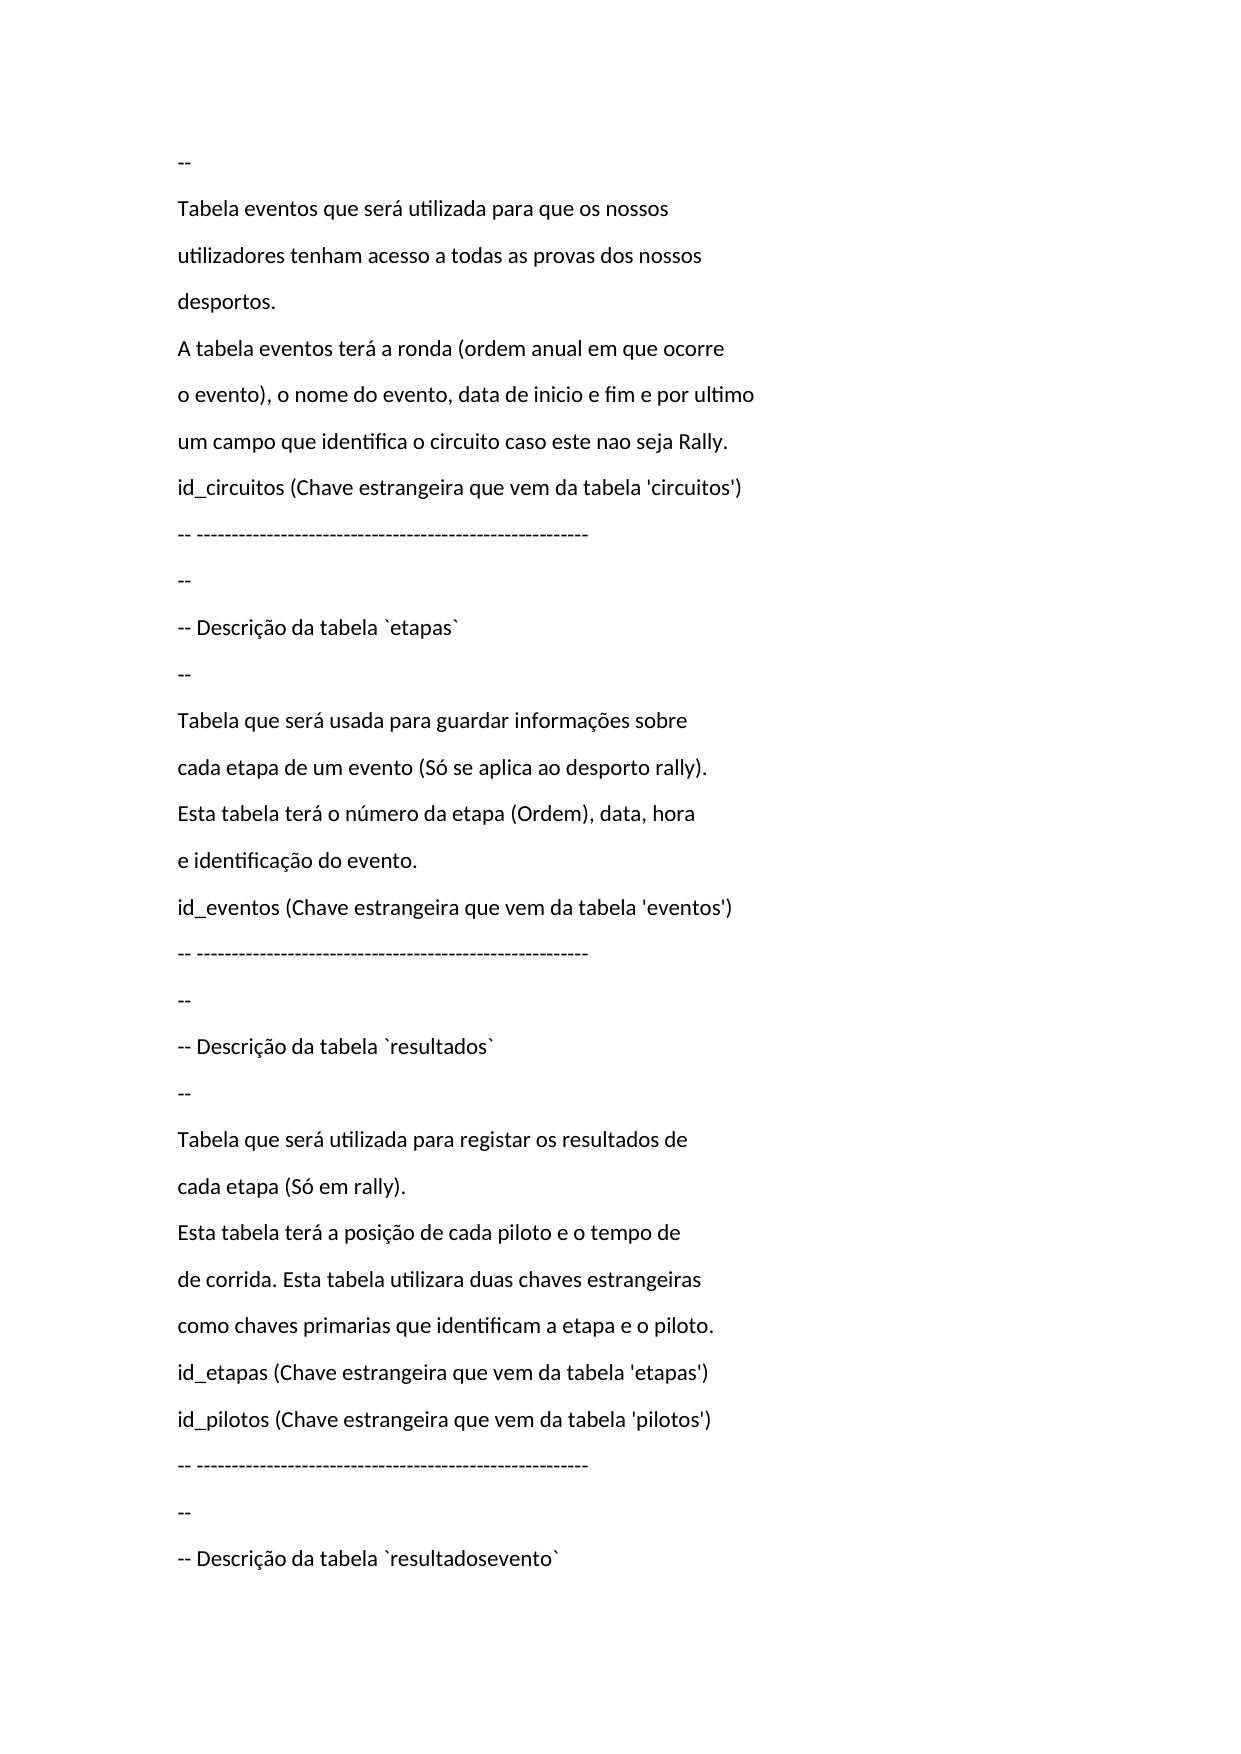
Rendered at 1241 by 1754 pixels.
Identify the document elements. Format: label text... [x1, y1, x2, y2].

text id_eventos (Chave estrangeira que vem da tabela 'eventos') [177, 893, 1063, 921]
text Tabela que será utilizada para registar os resultados de [177, 1125, 1063, 1153]
text A tabela eventos terá a ronda (ordem anual em que ocorre [177, 334, 1063, 362]
text id_pilotos (Chave estrangeira que vem da tabela 'pilotos') [177, 1405, 1063, 1433]
text -- [177, 148, 1063, 176]
text um campo que identifica o circuito caso este nao seja Rally. [177, 427, 1063, 455]
text Tabela que será usada para guardar informações sobre [177, 706, 1063, 734]
text o evento), o nome do evento, data de inicio e fim e por ultimo [177, 380, 1063, 408]
text -- Descrição da tabela `resultados` [177, 1032, 1063, 1060]
text -- [177, 660, 1063, 688]
text Tabela eventos que será utilizada para que os nossos [177, 194, 1063, 222]
text -- -------------------------------------------------------- [177, 520, 1063, 548]
text cada etapa (Só em rally). [177, 1172, 1063, 1200]
text como chaves primarias que identificam a etapa e o piloto. [177, 1312, 1063, 1340]
text cada etapa de um evento (Só se aplica ao desporto rally). [177, 753, 1063, 781]
text -- Descrição da tabela `resultadosevento` [177, 1544, 1063, 1572]
text -- [177, 1498, 1063, 1526]
text -- [177, 567, 1063, 595]
text -- -------------------------------------------------------- [177, 1451, 1063, 1479]
text -- [177, 986, 1063, 1014]
text Esta tabela terá o número da etapa (Ordem), data, hora [177, 799, 1063, 827]
text id_etapas (Chave estrangeira que vem da tabela 'etapas') [177, 1358, 1063, 1386]
text e identificação do evento. [177, 846, 1063, 874]
text id_circuitos (Chave estrangeira que vem da tabela 'circuitos') [177, 473, 1063, 502]
text utilizadores tenham acesso a todas as provas dos nossos [177, 241, 1063, 269]
text -- Descrição da tabela `etapas` [177, 613, 1063, 641]
text -- -------------------------------------------------------- [177, 939, 1063, 967]
text de corrida. Esta tabela utilizara duas chaves estrangeiras [177, 1265, 1063, 1293]
text desportos. [177, 287, 1063, 315]
text -- [177, 1079, 1063, 1107]
text Esta tabela terá a posição de cada piloto e o tempo de [177, 1218, 1063, 1247]
